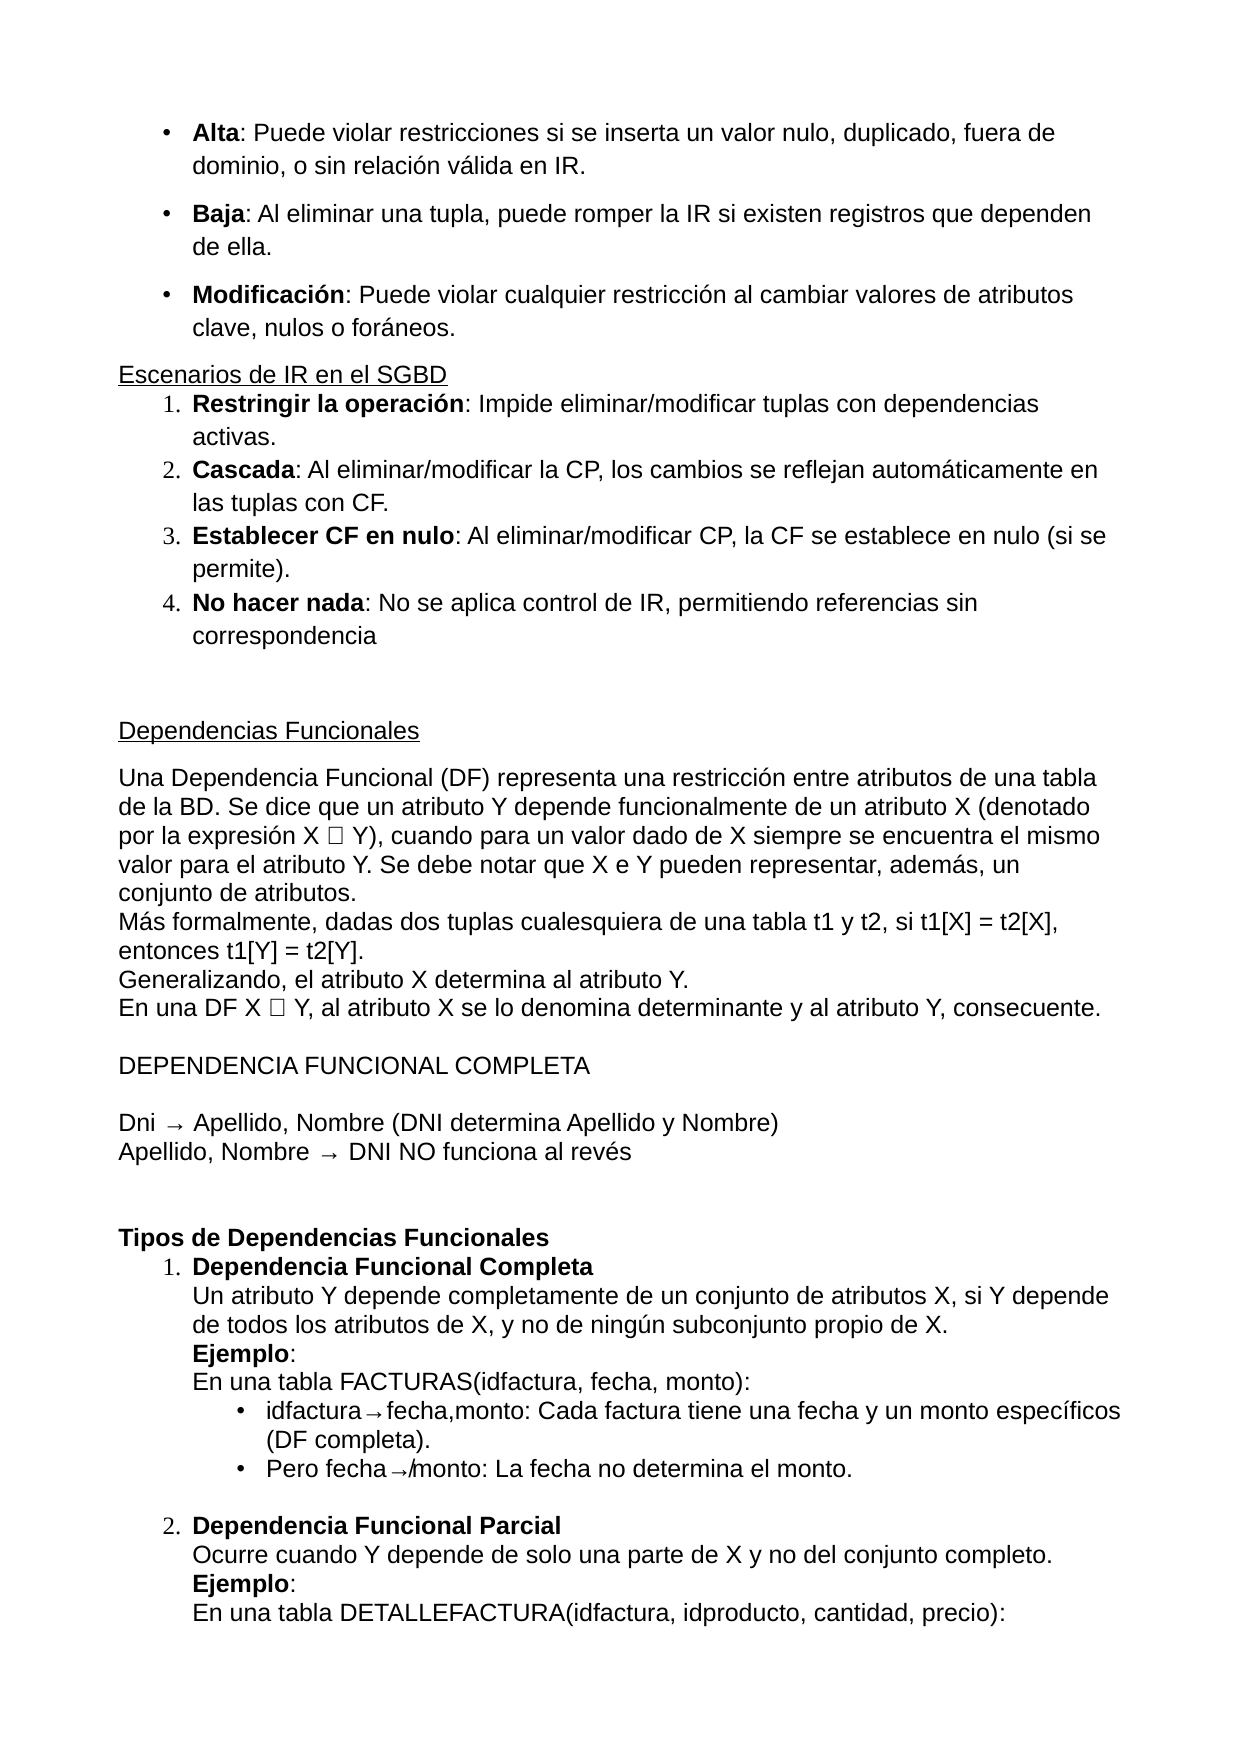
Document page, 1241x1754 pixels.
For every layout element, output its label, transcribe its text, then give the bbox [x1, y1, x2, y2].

list Dependencia Funcional Completa Un atributo Y depende completamente de un conjunto de atributos X, si Y depende de todos los atributos de X, y no de ningún subconjunto propio de X. [162, 1252, 1122, 1338]
list Establecer CF en nulo: Al eliminar/modificar CP, la CF se establece en nulo (si se permite). [162, 521, 1122, 583]
list Modificación: Puede violar cualquier restricción al cambiar valores de atributos clave, nulos o foráneos. [162, 279, 1122, 341]
list Baja: Al eliminar una tupla, puede romper la IR si existen registros que dependen de ella. [162, 199, 1122, 261]
text Escenarios de IR en el SGBD [118, 360, 1122, 389]
text Generalizando, el atributo X determina al atributo Y. [118, 965, 1122, 993]
list Ejemplo: En una tabla DETALLEFACTURA(idfactura, idproducto, cantidad, precio): [162, 1569, 1122, 1626]
list Ejemplo: En una tabla FACTURAS(idfactura, fecha, monto): [162, 1338, 1122, 1396]
text Apellido, Nombre → DNI NO funciona al revés [118, 1137, 1122, 1166]
list Dependencia Funcional Parcial Ocurre cuando Y depende de solo una parte de X y no del conjunto completo. [162, 1511, 1122, 1569]
text Más formalmente, dadas dos tuplas cualesquiera de una tabla t1 y t2, si t1[X] = t2[X], entonces t1[Y] = t2[Y]. [118, 907, 1122, 965]
list Cascada: Al eliminar/modificar la CP, los cambios se reflejan automáticamente en las tuplas con CF. [162, 455, 1122, 517]
list No hacer nada: No se aplica control de IR, permitiendo referencias sin correspondencia [162, 587, 1122, 649]
text Dependencias Funcionales [118, 716, 1122, 744]
text Una Dependencia Funcional (DF) representa una restricción entre atributos de una tabla de la BD. Se dice que un atributo Y depende funcionalmente de un atributo X (denotado por la expresión X  Y), cuando para un valor dado de X siempre se encuentra el mismo valor para el atributo Y. Se debe notar que X e Y pueden representar, además, un conjunto de atributos. [118, 763, 1122, 907]
list Restringir la operación: Impide eliminar/modificar tuplas con dependencias activas. [162, 389, 1122, 451]
list Alta: Puede violar restricciones si se inserta un valor nulo, duplicado, fuera de dominio, o sin relación válida en IR. [162, 118, 1122, 180]
text Tipos de Dependencias Funcionales [118, 1223, 1122, 1252]
list Pero fecha↛monto: La fecha no determina el monto. [236, 1454, 1122, 1482]
list idfactura→fecha,monto: Cada factura tiene una fecha y un monto específicos (DF completa). [236, 1396, 1122, 1454]
text En una DF X  Y, al atributo X se lo denomina determinante y al atributo Y, consecuente. [118, 993, 1122, 1022]
text DEPENDENCIA FUNCIONAL COMPLETA [118, 1051, 1122, 1080]
text Dni → Apellido, Nombre (DNI determina Apellido y Nombre) [118, 1108, 1122, 1137]
